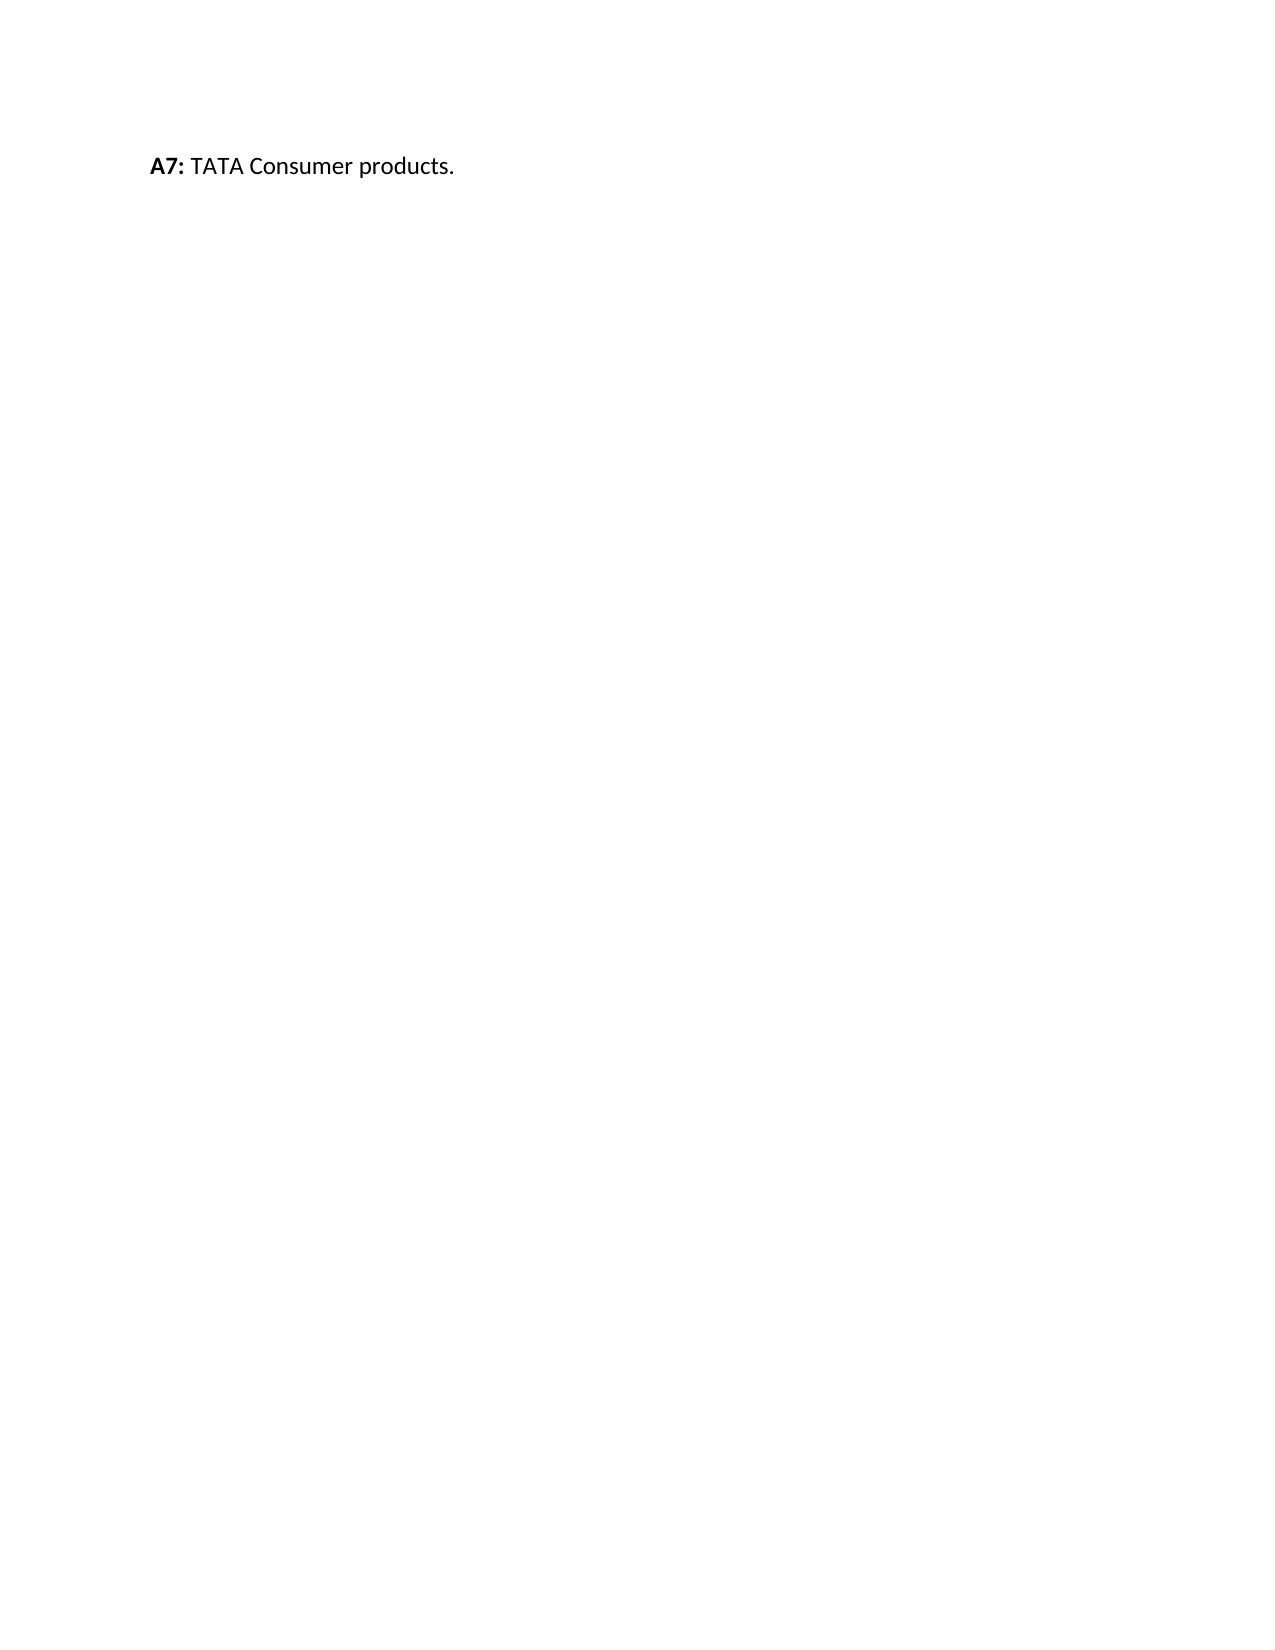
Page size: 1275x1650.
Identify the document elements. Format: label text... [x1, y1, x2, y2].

text A7: TATA Consumer products. [150, 150, 1125, 181]
